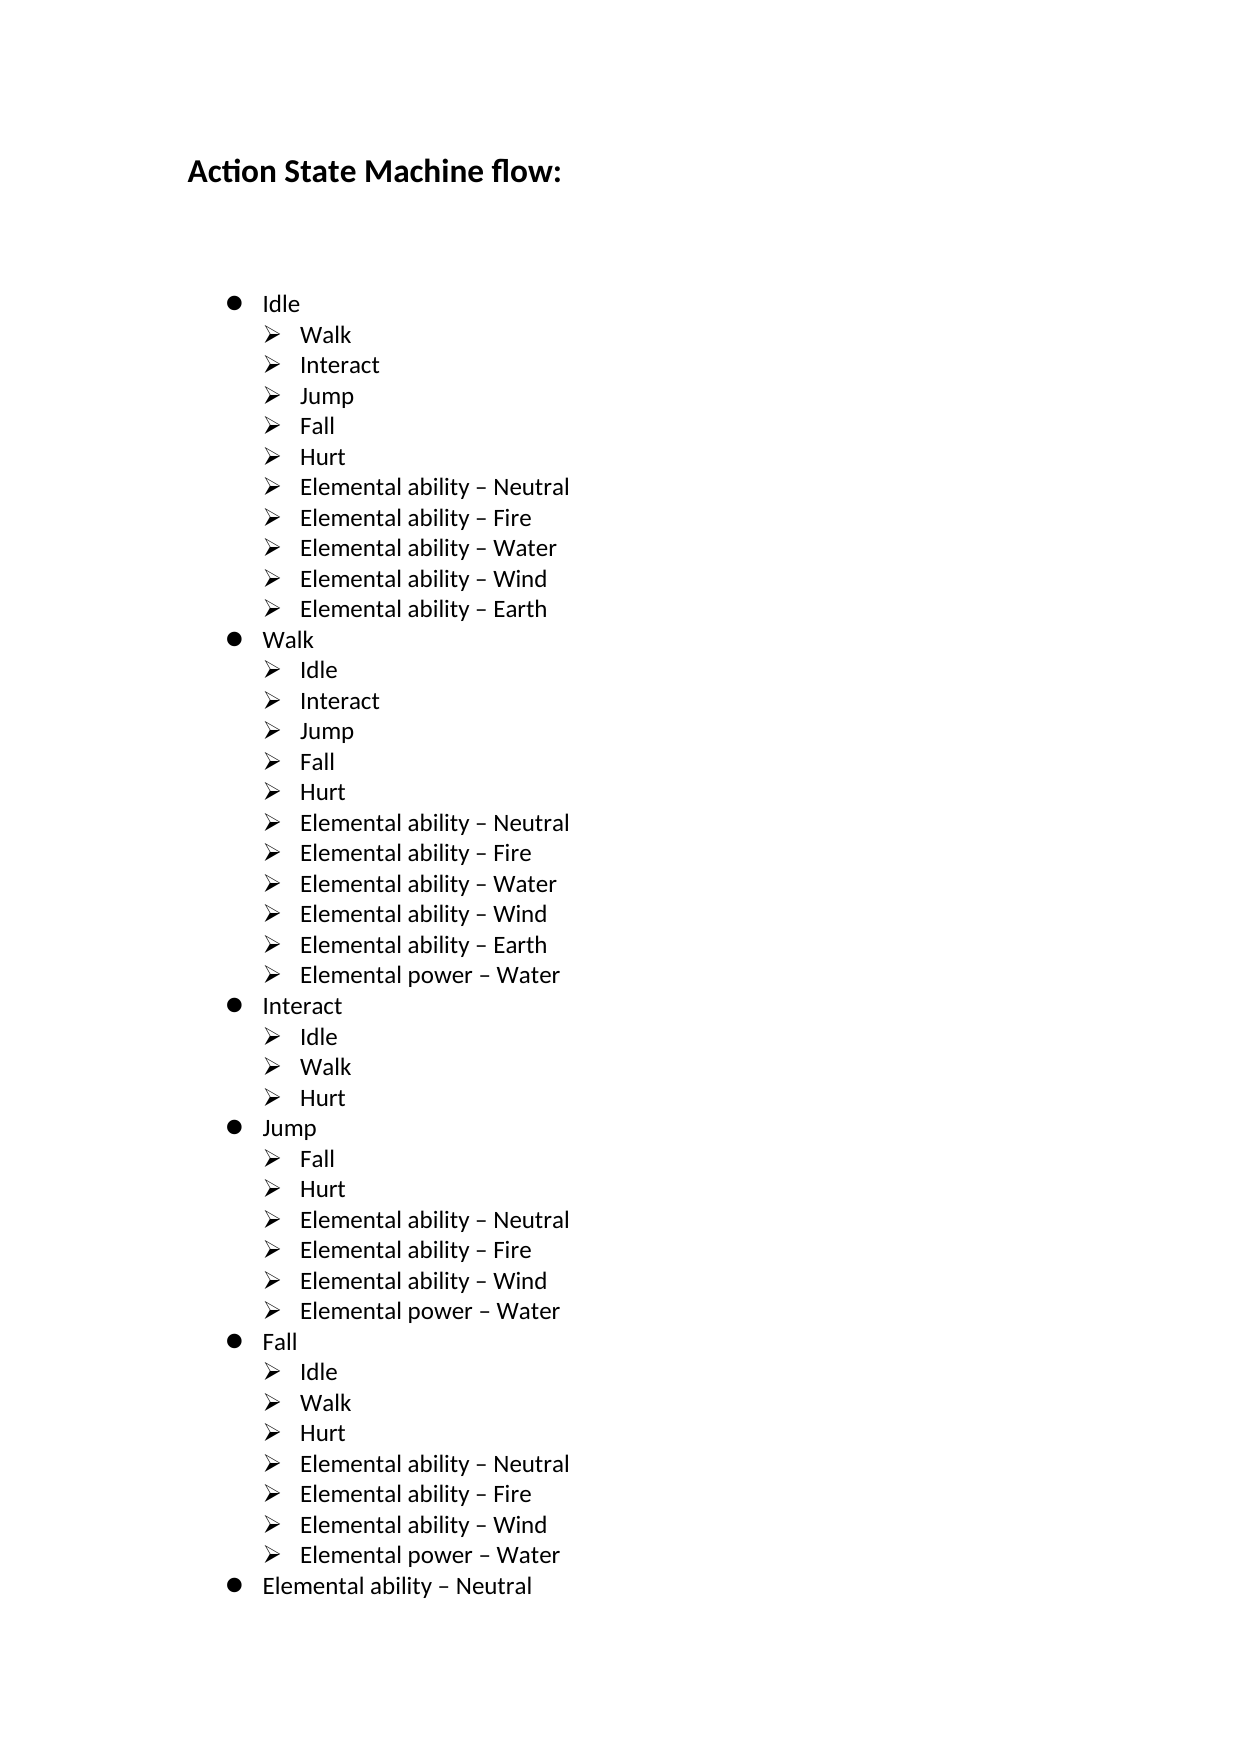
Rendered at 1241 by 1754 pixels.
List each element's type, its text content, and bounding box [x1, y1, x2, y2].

list Fall [262, 746, 1053, 777]
list Walk [262, 319, 1053, 349]
list Walk [262, 1387, 1053, 1417]
list Elemental ability – Neutral [262, 1204, 1053, 1234]
list Elemental power – Water [262, 1539, 1053, 1570]
list Interact [262, 685, 1053, 716]
list Elemental ability – Earth [262, 593, 1053, 624]
list Elemental ability – Fire [262, 1234, 1053, 1265]
list Elemental power – Water [262, 1295, 1053, 1326]
list Hurt [262, 1417, 1053, 1448]
list Elemental ability – Wind [262, 1265, 1053, 1295]
subtitle Action State Machine flow: [187, 150, 1053, 191]
list Idle [262, 654, 1053, 685]
list Elemental ability – Fire [262, 838, 1053, 868]
list Elemental ability – Fire [262, 1478, 1053, 1509]
list Interact [225, 990, 1053, 1021]
list Elemental ability – Water [262, 868, 1053, 899]
list Hurt [262, 441, 1053, 471]
list Walk [225, 624, 1053, 654]
list Interact [262, 349, 1053, 380]
list Elemental ability – Neutral [262, 1448, 1053, 1478]
list Jump [262, 716, 1053, 746]
list Hurt [262, 1173, 1053, 1204]
list Fall [262, 410, 1053, 441]
list Idle [225, 288, 1053, 319]
list Elemental ability – Water [262, 532, 1053, 563]
list Elemental ability – Wind [262, 1509, 1053, 1539]
list Hurt [262, 1082, 1053, 1112]
list Elemental ability – Neutral [225, 1570, 1053, 1601]
list Jump [262, 380, 1053, 410]
list Elemental ability – Neutral [262, 471, 1053, 502]
list Idle [262, 1021, 1053, 1051]
list Jump [225, 1112, 1053, 1143]
list Elemental ability – Earth [262, 929, 1053, 960]
list Walk [262, 1051, 1053, 1082]
list Hurt [262, 777, 1053, 807]
list Elemental ability – Wind [262, 563, 1053, 593]
list Fall [262, 1143, 1053, 1173]
list Fall [225, 1326, 1053, 1356]
list Elemental ability – Fire [262, 502, 1053, 532]
list Elemental ability – Wind [262, 899, 1053, 929]
list Elemental ability – Neutral [262, 807, 1053, 838]
list Idle [262, 1356, 1053, 1387]
list Elemental power – Water [262, 960, 1053, 990]
